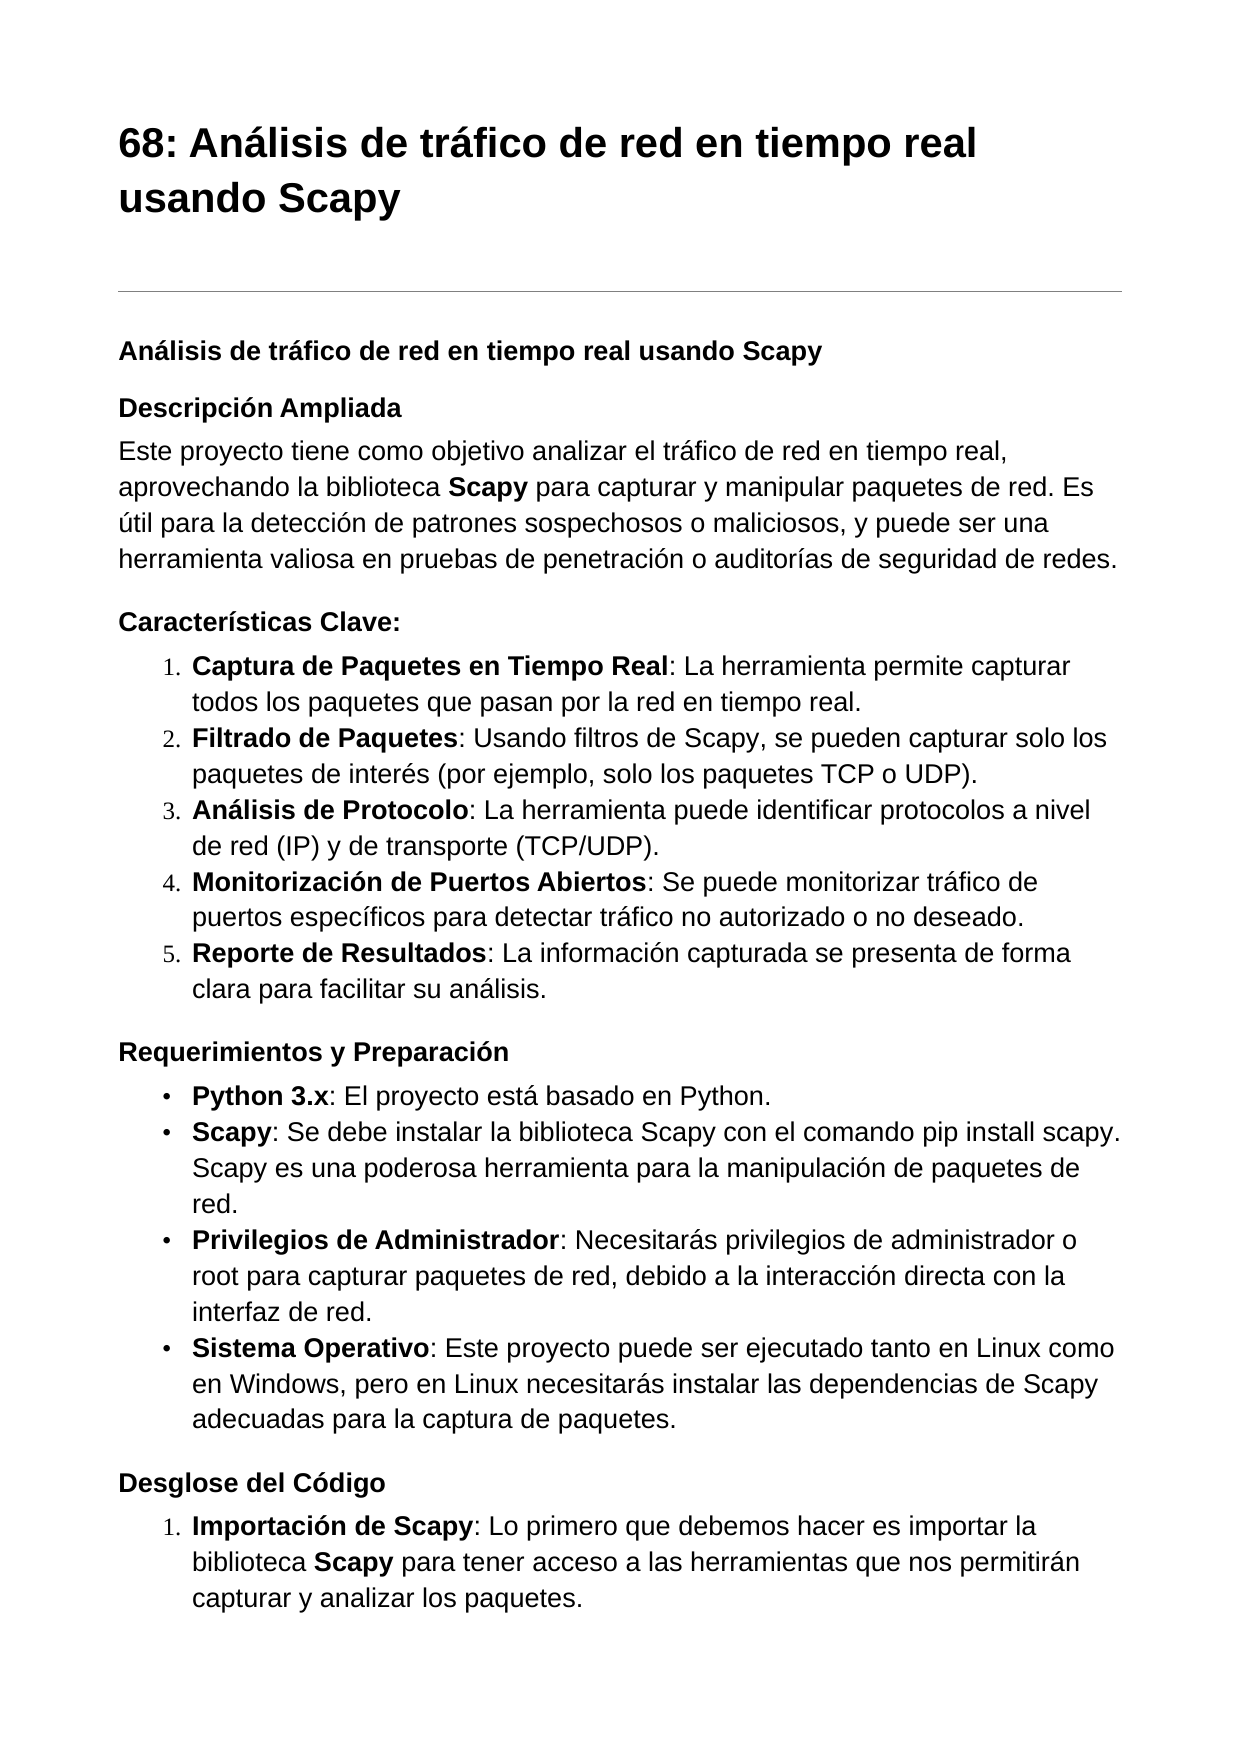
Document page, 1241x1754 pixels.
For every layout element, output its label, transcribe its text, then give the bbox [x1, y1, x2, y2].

list Filtrado de Paquetes: Usando filtros de Scapy, se pueden capturar solo los paquetes de interés (por ejemplo, solo los paquetes TCP o UDP). [162, 722, 1122, 789]
list Monitorización de Puertos Abiertos: Se puede monitorizar tráfico de puertos específicos para detectar tráfico no autorizado o no deseado. [162, 866, 1122, 933]
text Este proyecto tiene como objetivo analizar el tráfico de red en tiempo real, aprovechando la biblioteca Scapy para capturar y manipular paquetes de red. Es útil para la detección de patrones sospechosos o maliciosos, y puede ser una herramienta valiosa en pruebas de penetración o auditorías de seguridad de redes. [118, 435, 1122, 574]
list Captura de Paquetes en Tiempo Real: La herramienta permite capturar todos los paquetes que pasan por la red en tiempo real. [162, 650, 1122, 717]
list Scapy: Se debe instalar la biblioteca Scapy con el comando pip install scapy. Scapy es una poderosa herramienta para la manipulación de paquetes de red. [162, 1116, 1122, 1219]
list Importación de Scapy: Lo primero que debemos hacer es importar la biblioteca Scapy para tener acceso a las herramientas que nos permitirán capturar y analizar los paquetes. [162, 1510, 1122, 1613]
list Privilegios de Administrador: Necesitarás privilegios de administrador o root para capturar paquetes de red, debido a la interacción directa con la interfaz de red. [162, 1224, 1122, 1327]
subtitle Análisis de tráfico de red en tiempo real usando Scapy [118, 335, 1122, 367]
list Reporte de Resultados: La información capturada se presenta de forma clara para facilitar su análisis. [162, 937, 1122, 1004]
subtitle Requerimientos y Preparación [118, 1036, 1122, 1068]
list Sistema Operativo: Este proyecto puede ser ejecutado tanto en Linux como en Windows, pero en Linux necesitarás instalar las dependencias de Scapy adecuadas para la captura de paquetes. [162, 1332, 1122, 1435]
subtitle Desglose del Código [118, 1467, 1122, 1498]
subtitle Características Clave: [118, 606, 1122, 637]
text 68: Análisis de tráfico de red en tiempo real usando Scapy [118, 118, 1122, 221]
list Análisis de Protocolo: La herramienta puede identificar protocolos a nivel de red (IP) y de transporte (TCP/UDP). [162, 794, 1122, 861]
subtitle Descripción Ampliada [118, 392, 1122, 423]
list Python 3.x: El proyecto está basado en Python. [162, 1080, 1122, 1111]
